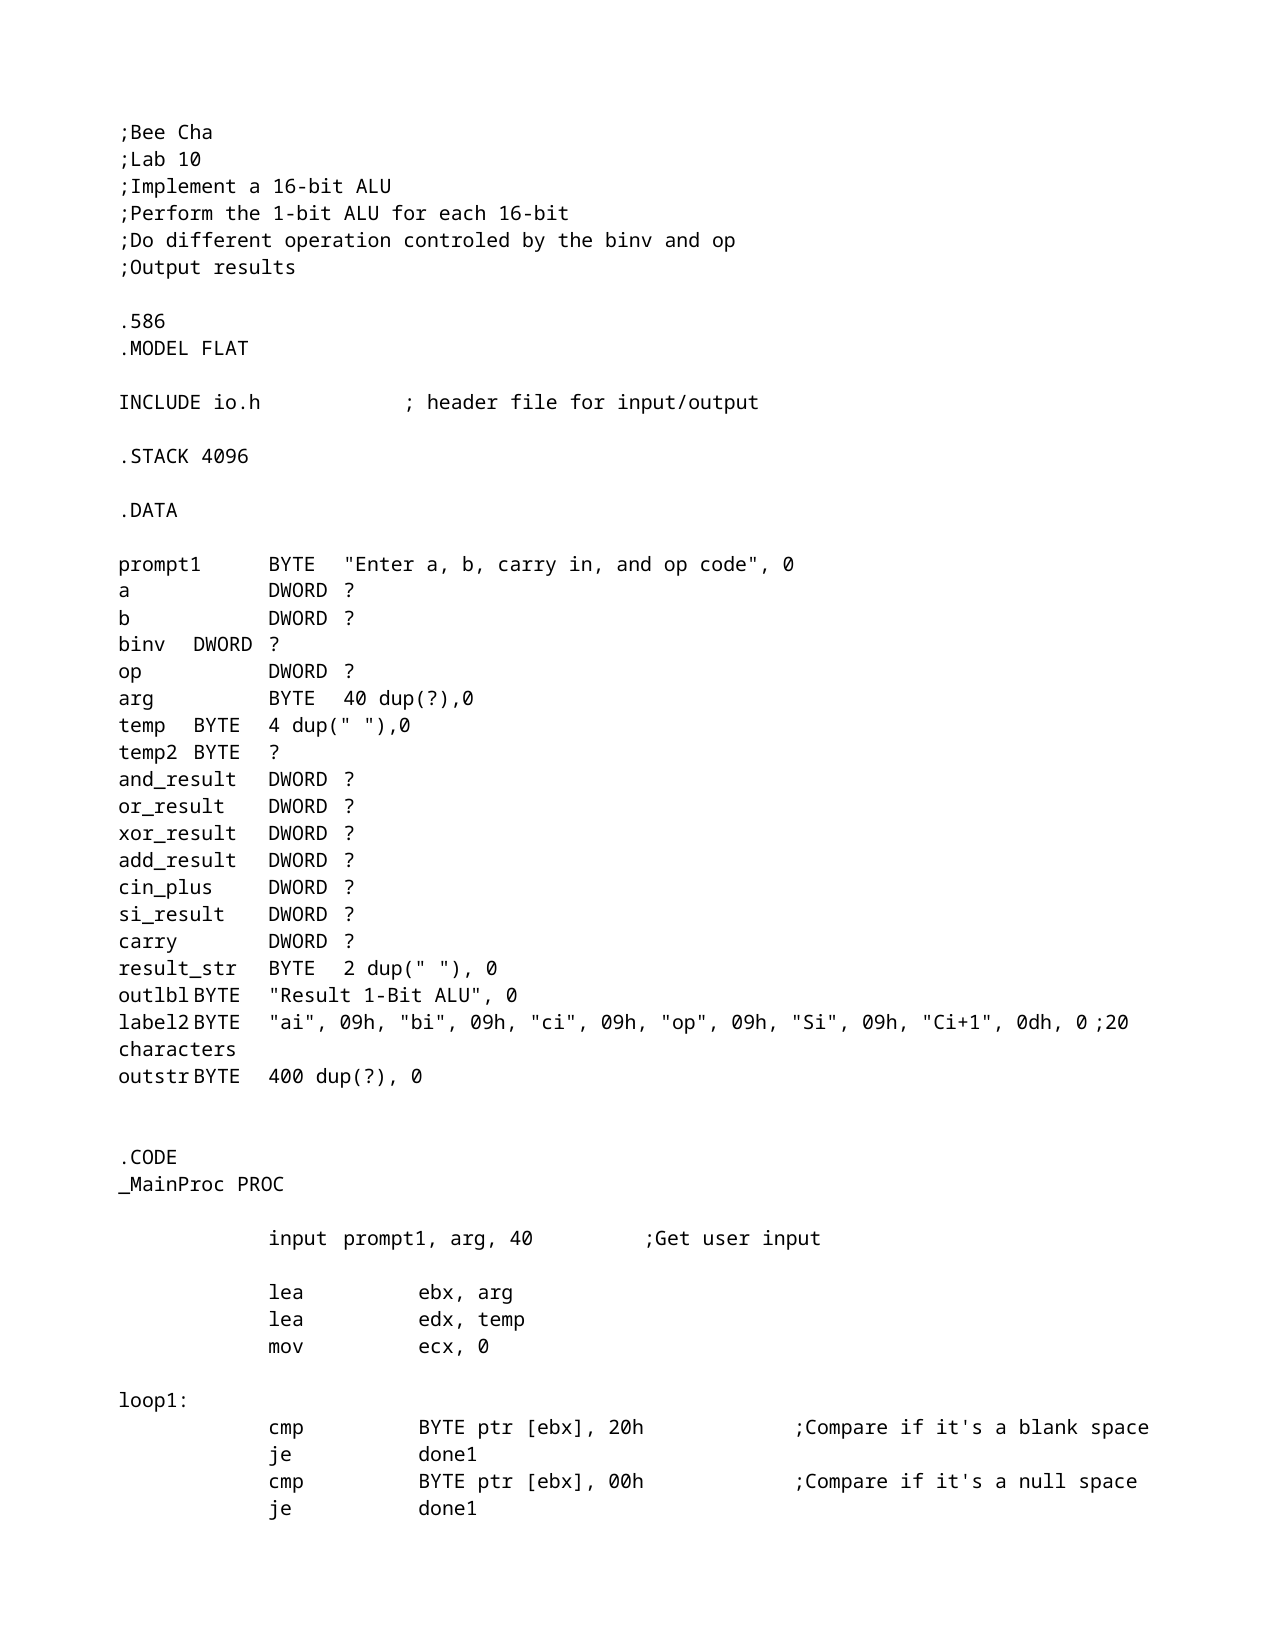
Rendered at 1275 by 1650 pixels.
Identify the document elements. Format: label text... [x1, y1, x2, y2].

text arg BYTE 40 dup(?),0 [118, 685, 1157, 712]
text ;Do different operation controled by the binv and op [118, 226, 1157, 253]
text mov ecx, 0 [118, 1332, 1157, 1359]
text .586 [118, 307, 1157, 334]
text lea ebx, arg [118, 1278, 1157, 1305]
text carry DWORD ? [118, 927, 1157, 954]
text .MODEL FLAT [118, 334, 1157, 361]
text _MainProc PROC [118, 1170, 1157, 1197]
text ;Implement a 16-bit ALU [118, 172, 1157, 199]
text input prompt1, arg, 40 ;Get user input [118, 1224, 1157, 1251]
text .CODE [118, 1143, 1157, 1170]
text cmp BYTE ptr [ebx], 00h ;Compare if it's a null space [118, 1467, 1157, 1494]
text result_str BYTE 2 dup(" "), 0 [118, 954, 1157, 981]
text outlbl BYTE "Result 1-Bit ALU", 0 [118, 981, 1157, 1008]
text label2 BYTE "ai", 09h, "bi", 09h, "ci", 09h, "op", 09h, "Si", 09h, "Ci+1", 0dh, 0 ;20 characters [118, 1008, 1157, 1062]
text .DATA [118, 496, 1157, 523]
text op DWORD ? [118, 658, 1157, 685]
text xor_result DWORD ? [118, 819, 1157, 847]
text add_result DWORD ? [118, 847, 1157, 873]
text .STACK 4096 [118, 442, 1157, 469]
text binv DWORD ? [118, 631, 1157, 658]
text prompt1 BYTE "Enter a, b, carry in, and op code", 0 [118, 550, 1157, 577]
text and_result DWORD ? [118, 766, 1157, 793]
text si_result DWORD ? [118, 901, 1157, 927]
text a DWORD ? [118, 577, 1157, 604]
text INCLUDE io.h ; header file for input/output [118, 388, 1157, 415]
text b DWORD ? [118, 604, 1157, 631]
text cin_plus DWORD ? [118, 873, 1157, 901]
text ;Lab 10 [118, 145, 1157, 172]
text je done1 [118, 1440, 1157, 1467]
text or_result DWORD ? [118, 793, 1157, 819]
text ;Perform the 1-bit ALU for each 16-bit [118, 199, 1157, 226]
text ;Bee Cha [118, 118, 1157, 145]
text outstr BYTE 400 dup(?), 0 [118, 1062, 1157, 1089]
text temp BYTE 4 dup(" "),0 [118, 712, 1157, 739]
text cmp BYTE ptr [ebx], 20h ;Compare if it's a blank space [118, 1413, 1157, 1440]
text loop1: [118, 1386, 1157, 1413]
text lea edx, temp [118, 1305, 1157, 1332]
text temp2 BYTE ? [118, 739, 1157, 766]
text ;Output results [118, 253, 1157, 280]
text je done1 [118, 1494, 1157, 1521]
